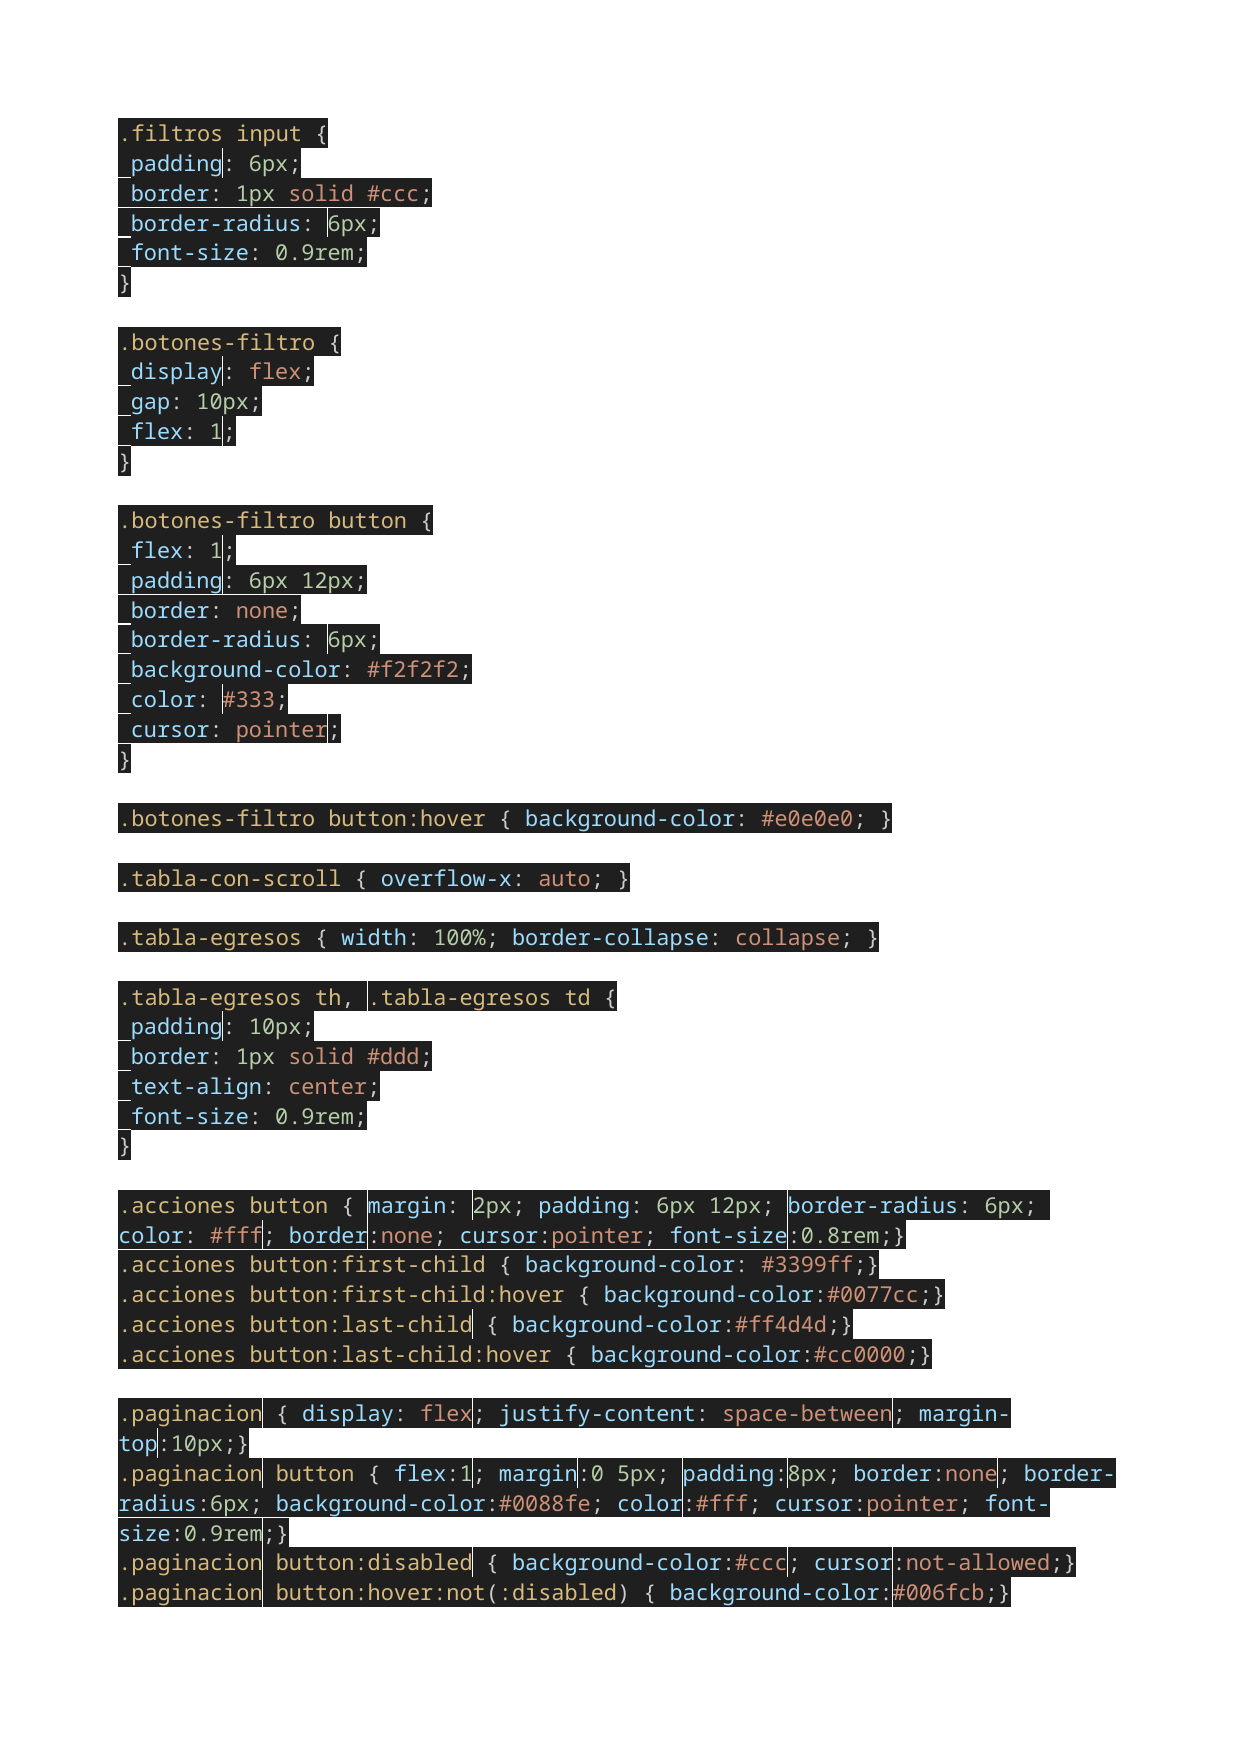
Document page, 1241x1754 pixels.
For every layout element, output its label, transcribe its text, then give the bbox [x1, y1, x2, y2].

text border: 1px solid #ddd; [118, 1041, 1122, 1071]
text .tabla-egresos th, .tabla-egresos td { [118, 981, 1122, 1011]
text } [118, 267, 1122, 297]
text } [118, 743, 1122, 773]
text padding: 6px 12px; [118, 565, 1122, 594]
text } [118, 1130, 1122, 1160]
text .acciones button { margin: 2px; padding: 6px 12px; border-radius: 6px; color: #fff; border:none; cursor:pointer; font-size:0.8rem;} [118, 1190, 1122, 1249]
text .botones-filtro button { [118, 505, 1122, 535]
text .paginacion button { flex:1; margin:0 5px; padding:8px; border:none; border-radius:6px; background-color:#0088fe; color:#fff; cursor:pointer; font-size:0.9rem;} [118, 1458, 1122, 1547]
text font-size: 0.9rem; [118, 237, 1122, 267]
text background-color: #f2f2f2; [118, 654, 1122, 684]
text .paginacion button:disabled { background-color:#ccc; cursor:not-allowed;} [118, 1547, 1122, 1577]
text .acciones button:first-child { background-color: #3399ff;} [118, 1249, 1122, 1279]
text .paginacion button:hover:not(:disabled) { background-color:#006fcb;} [118, 1577, 1122, 1607]
text .botones-filtro button:hover { background-color: #e0e0e0; } [118, 803, 1122, 833]
text display: flex; [118, 356, 1122, 386]
text .filtros input { [118, 118, 1122, 148]
text cursor: pointer; [118, 714, 1122, 743]
text padding: 6px; [118, 148, 1122, 178]
text .tabla-egresos { width: 100%; border-collapse: collapse; } [118, 922, 1122, 952]
text border: none; [118, 594, 1122, 624]
text flex: 1; [118, 535, 1122, 565]
text gap: 10px; [118, 386, 1122, 416]
text border-radius: 6px; [118, 207, 1122, 237]
text .tabla-con-scroll { overflow-x: auto; } [118, 862, 1122, 892]
text border: 1px solid #ccc; [118, 178, 1122, 207]
text font-size: 0.9rem; [118, 1101, 1122, 1130]
text color: #333; [118, 684, 1122, 714]
text } [118, 446, 1122, 476]
text .acciones button:last-child { background-color:#ff4d4d;} [118, 1309, 1122, 1339]
text flex: 1; [118, 416, 1122, 446]
text .botones-filtro { [118, 327, 1122, 356]
text text-align: center; [118, 1071, 1122, 1101]
text .paginacion { display: flex; justify-content: space-between; margin-top:10px;} [118, 1398, 1122, 1458]
text padding: 10px; [118, 1011, 1122, 1041]
text .acciones button:first-child:hover { background-color:#0077cc;} [118, 1279, 1122, 1309]
text border-radius: 6px; [118, 624, 1122, 654]
text .acciones button:last-child:hover { background-color:#cc0000;} [118, 1339, 1122, 1369]
